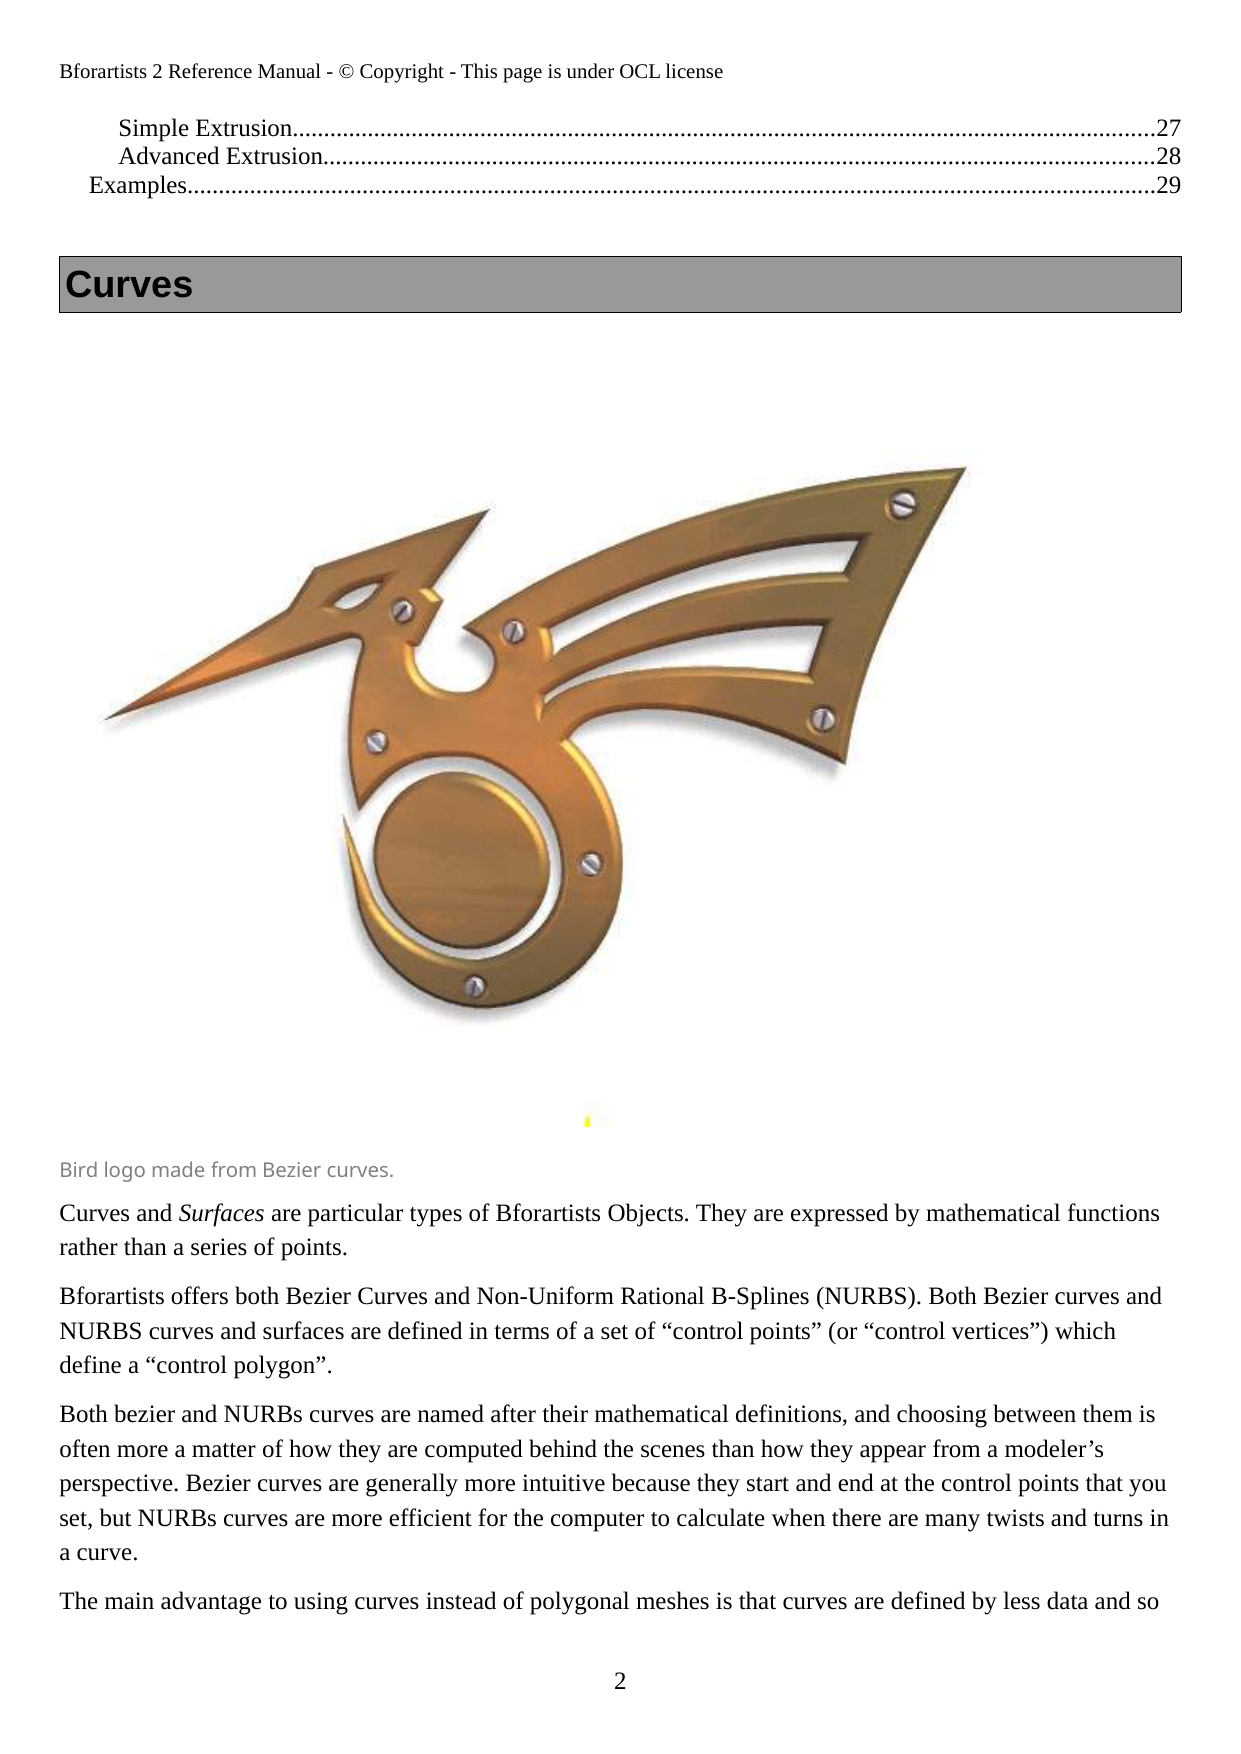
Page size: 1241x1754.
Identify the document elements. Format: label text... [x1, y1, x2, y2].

table_header Curves [60, 257, 1181, 312]
picture [59, 376, 1059, 1127]
text Curves and Surfaces are particular types of Bforartists Objects. They are expressed by mathematical functions rather than a series of points. [59, 1198, 1181, 1261]
text Both bezier and NURBs curves are named after their mathematical definitions, and choosing between them is often more a matter of how they are computed behind the scenes than how they appear from a modeler’s perspective. Bezier curves are generally more intuitive because they start and end at the control points that you set, but NURBs curves are more efficient for the computer to calculate when there are many twists and turns in a curve. [59, 1399, 1181, 1566]
text Examples 29 [88, 170, 1181, 199]
text Simple Extrusion 27 [118, 113, 1181, 141]
text The main advantage to using curves instead of polygonal meshes is that curves are defined by less data and so [59, 1586, 1181, 1615]
text Bforartists offers both Bezier Curves and Non-Uniform Rational B-Splines (NURBS). Both Bezier curves and NURBS curves and surfaces are defined in terms of a set of “control points” (or “control vertices”) which define a “control polygon”. [59, 1281, 1181, 1379]
text Advanced Extrusion 28 [118, 141, 1181, 170]
text Bird logo made from Bezier curves. [59, 1152, 1181, 1183]
